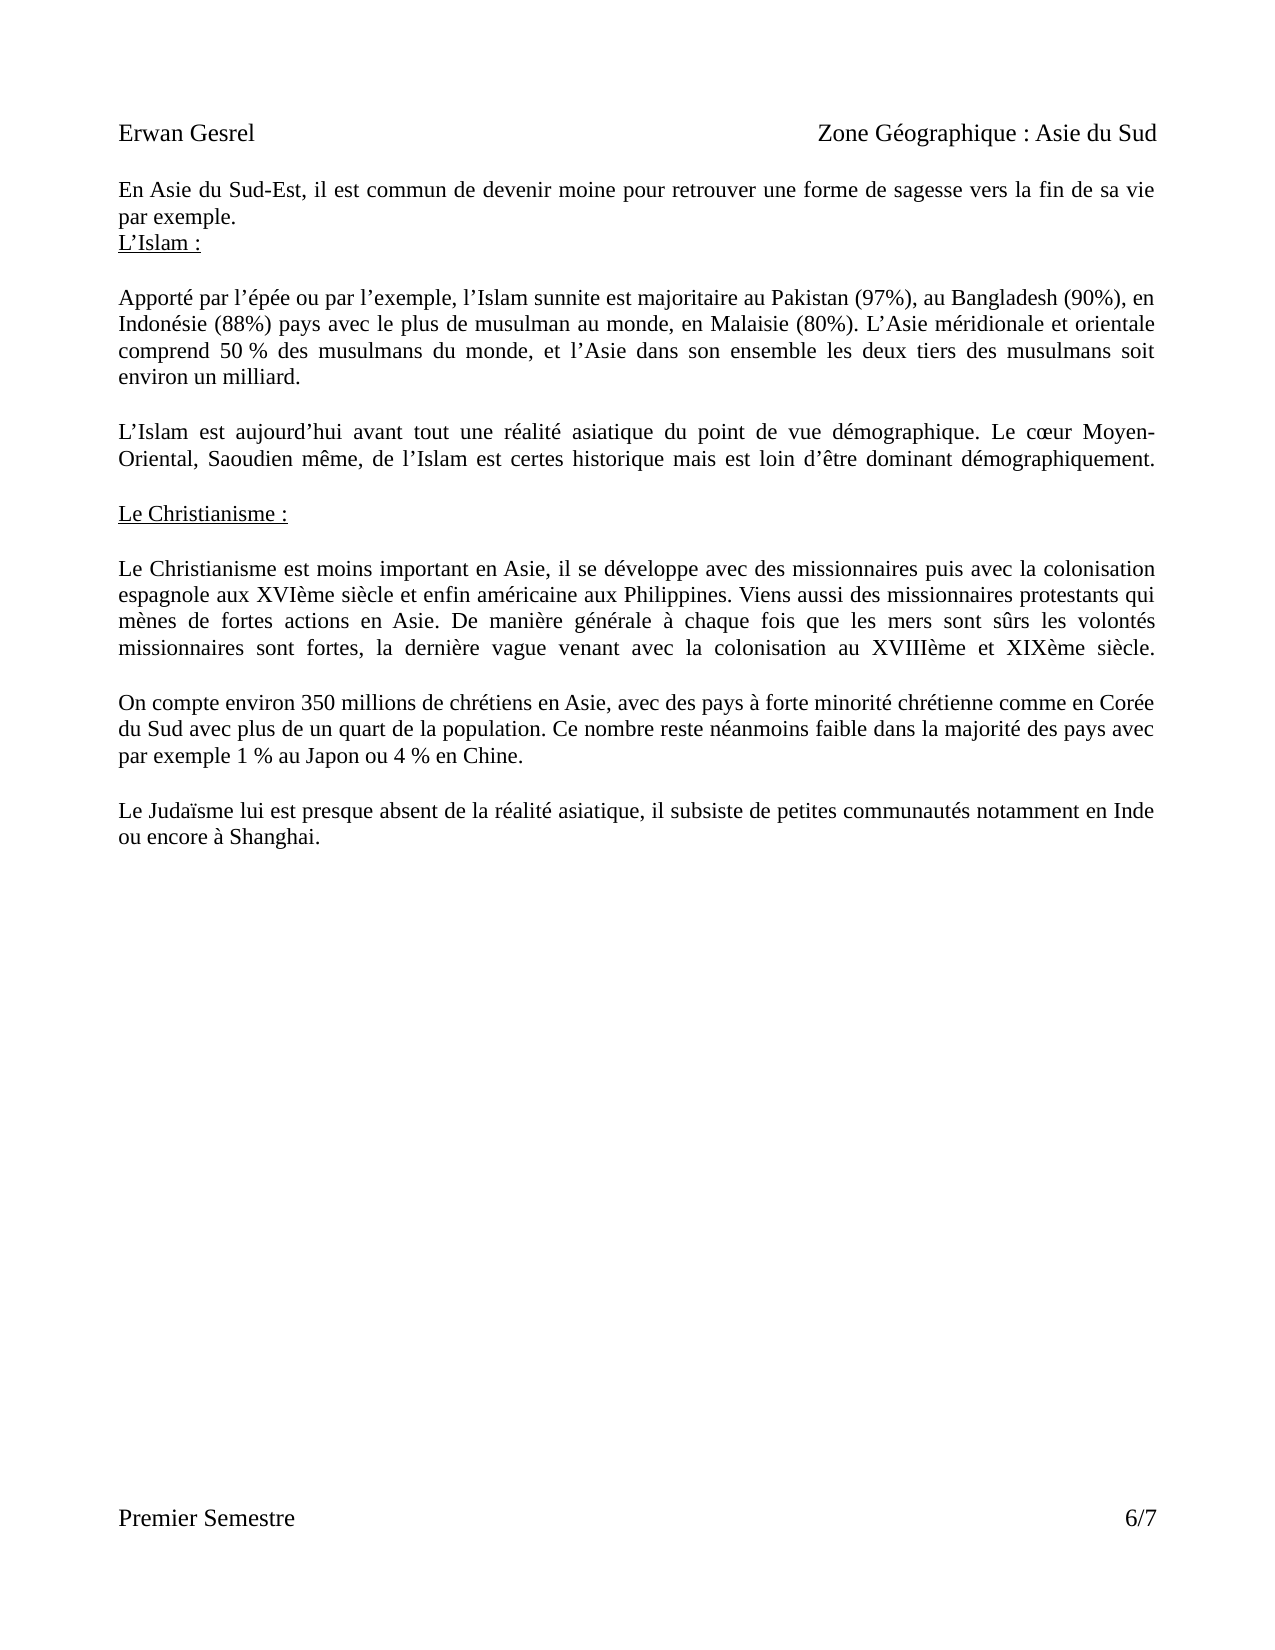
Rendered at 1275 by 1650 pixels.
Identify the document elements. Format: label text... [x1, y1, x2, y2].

text Apporté par l’épée ou par l’exemple, l’Islam sunnite est majoritaire au Pakistan (97%), au Bangladesh (90%), en Indonésie (88%) pays avec le plus de musulman au monde, en Malaisie (80%). L’Asie méridionale et orientale comprend 50 % des musulmans du monde, et l’Asie dans son ensemble les deux tiers des musulmans soit environ un milliard. [118, 284, 1157, 389]
text En Asie du Sud-Est, il est commun de devenir moine pour retrouver une forme de sagesse vers la fin de sa vie par exemple. [118, 176, 1157, 229]
text Le Christianisme est moins important en Asie, il se développe avec des missionnaires puis avec la colonisation espagnole aux XVIème siècle et enfin américaine aux Philippines. Viens aussi des missionnaires protestants qui mènes de fortes actions en Asie. De manière générale à chaque fois que les mers sont sûrs les volontés missionnaires sont fortes, la dernière vague venant avec la colonisation au XVIIIème et XIXème siècle. [118, 555, 1157, 689]
text Le Judaïsme lui est presque absent de la réalité asiatique, il subsiste de petites communautés notamment en Inde ou encore à Shanghai. [118, 797, 1157, 849]
text On compte environ 350 millions de chrétiens en Asie, avec des pays à forte minorité chrétienne comme en Corée du Sud avec plus de un quart de la population. Ce nombre reste néanmoins faible dans la majorité des pays avec par exemple 1 % au Japon ou 4 % en Chine. [118, 689, 1157, 768]
text L’Islam est aujourd’hui avant tout une réalité asiatique du point de vue démographique. Le cœur Moyen-Oriental, Saoudien même, de l’Islam est certes historique mais est loin d’être dominant démographiquement. [118, 418, 1157, 500]
text L’Islam : [118, 229, 1157, 255]
text Le Christianisme : [118, 500, 1157, 526]
